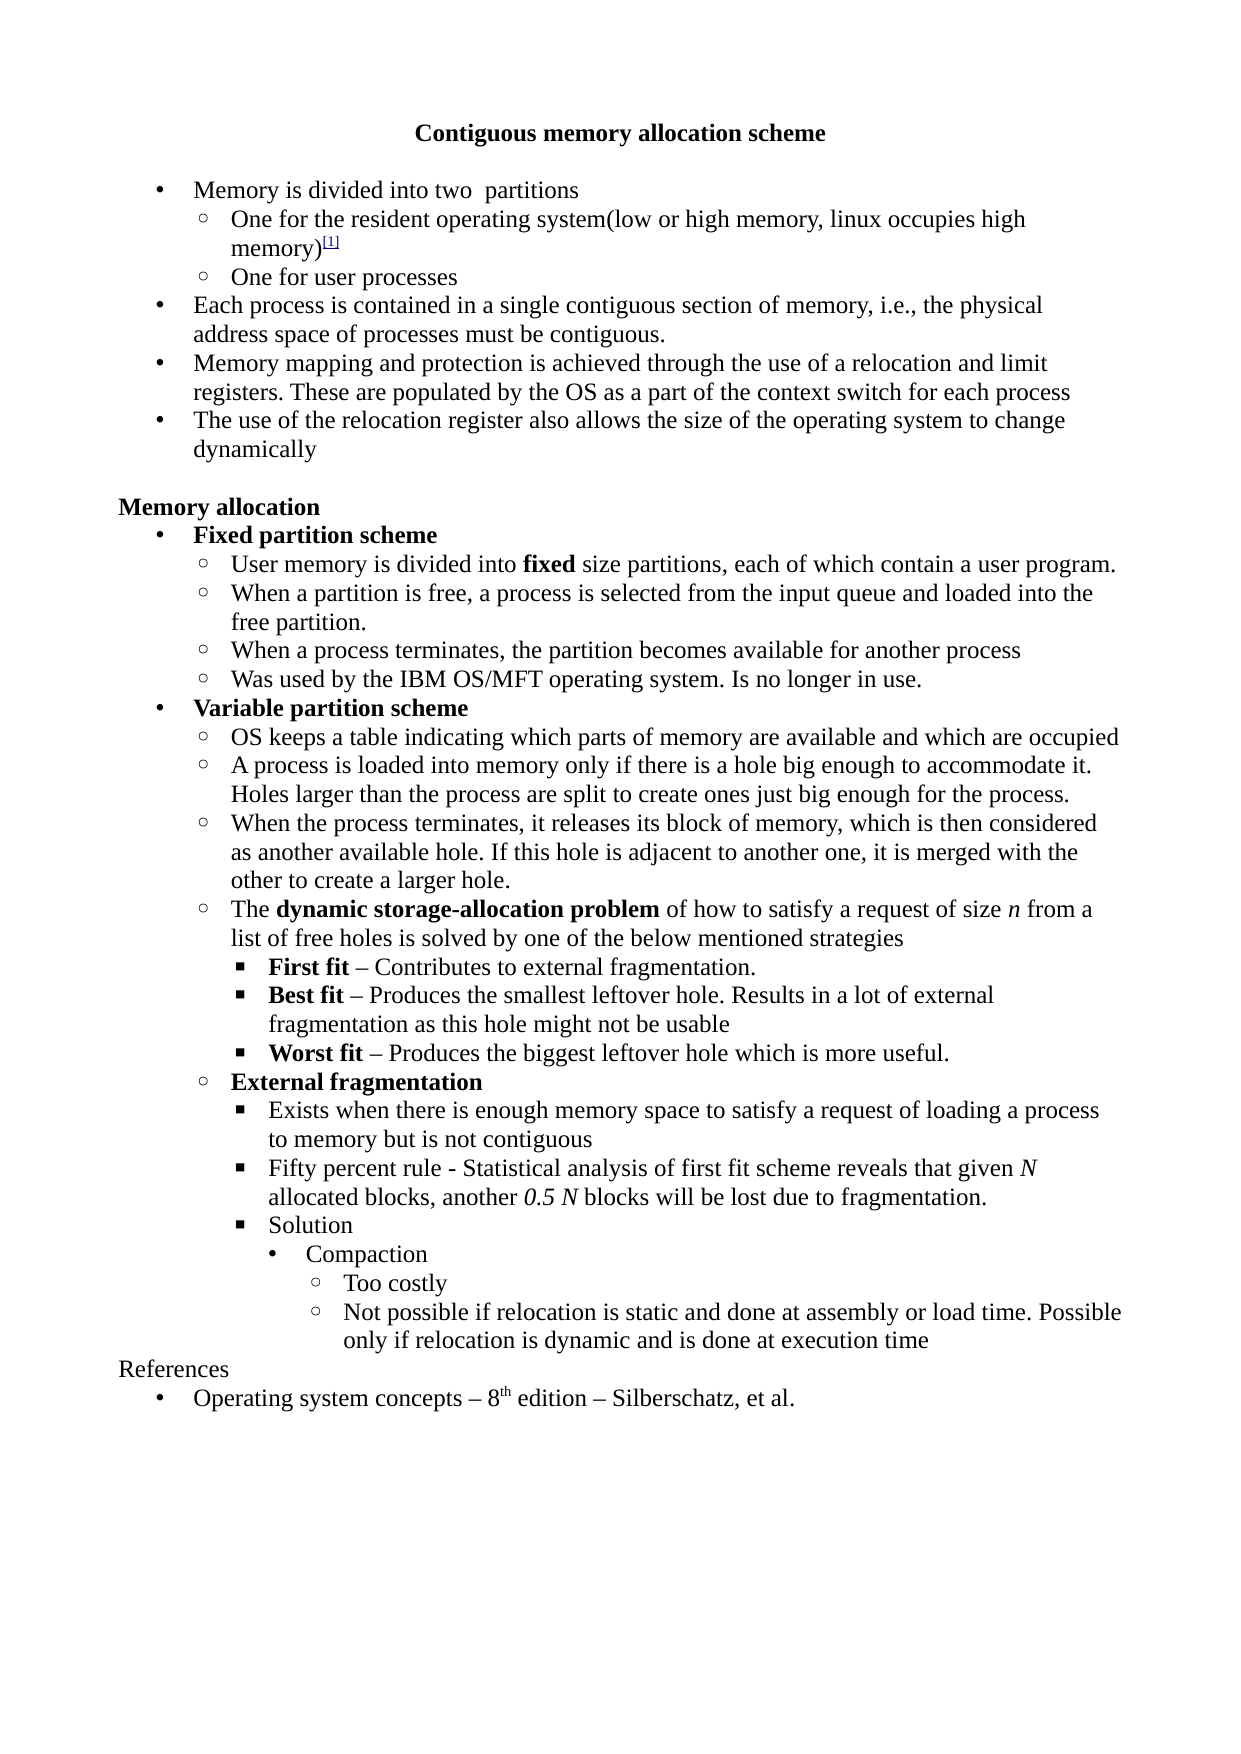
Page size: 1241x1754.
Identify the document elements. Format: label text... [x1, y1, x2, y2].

list The dynamic storage-allocation problem of how to satisfy a request of size n from a list of free holes is solved by one of the below mentioned strategies [193, 894, 1122, 952]
list Fifty percent rule - Statistical analysis of first fit scheme reveals that given N allocated blocks, another 0.5 N blocks will be lost due to fragmentation. [231, 1153, 1122, 1211]
list One for the resident operating system(low or high memory, linux occupies high memory)[1] [193, 204, 1122, 262]
list A process is loaded into memory only if there is a hole big enough to accommodate it. Holes larger than the process are split to create ones just big enough for the process. [193, 751, 1122, 808]
list Each process is contained in a single contiguous section of memory, i.e., the physical address space of processes must be contiguous. [156, 291, 1122, 348]
text Memory allocation [118, 492, 1122, 521]
list The use of the relocation register also allows the size of the operating system to change dynamically [156, 406, 1122, 463]
list Variable partition scheme [156, 693, 1122, 722]
list Worst fit – Produces the biggest leftover hole which is more useful. [231, 1038, 1122, 1067]
list Compaction [268, 1239, 1122, 1268]
list First fit – Contributes to external fragmentation. [231, 952, 1122, 981]
text References [118, 1354, 1122, 1383]
list Memory is divided into two partitions [156, 176, 1122, 204]
list Was used by the IBM OS/MFT operating system. Is no longer in use. [193, 664, 1122, 693]
list Solution [231, 1211, 1122, 1239]
list Too costly [306, 1268, 1122, 1297]
list One for user processes [193, 262, 1122, 291]
list Operating system concepts – 8th edition – Silberschatz, et al. [156, 1383, 1122, 1412]
list Exists when there is enough memory space to satisfy a request of loading a process to memory but is not contiguous [231, 1096, 1122, 1153]
list Fixed partition scheme [156, 521, 1122, 549]
list When a partition is free, a process is selected from the input queue and loaded into the free partition. [193, 578, 1122, 636]
list Not possible if relocation is static and done at assembly or load time. Possible only if relocation is dynamic and is done at execution time [306, 1297, 1122, 1354]
list OS keeps a table indicating which parts of memory are available and which are occupied [193, 722, 1122, 751]
text Contiguous memory allocation scheme [118, 118, 1122, 147]
list Memory mapping and protection is achieved through the use of a relocation and limit registers. These are populated by the OS as a part of the context switch for each process [156, 348, 1122, 406]
list External fragmentation [193, 1067, 1122, 1096]
list When a process terminates, the partition becomes available for another process [193, 636, 1122, 664]
list When the process terminates, it releases its block of memory, which is then considered as another available hole. If this hole is adjacent to another one, it is merged with the other to create a larger hole. [193, 808, 1122, 894]
list User memory is divided into fixed size partitions, each of which contain a user program. [193, 549, 1122, 578]
list Best fit – Produces the smallest leftover hole. Results in a lot of external fragmentation as this hole might not be usable [231, 981, 1122, 1038]
